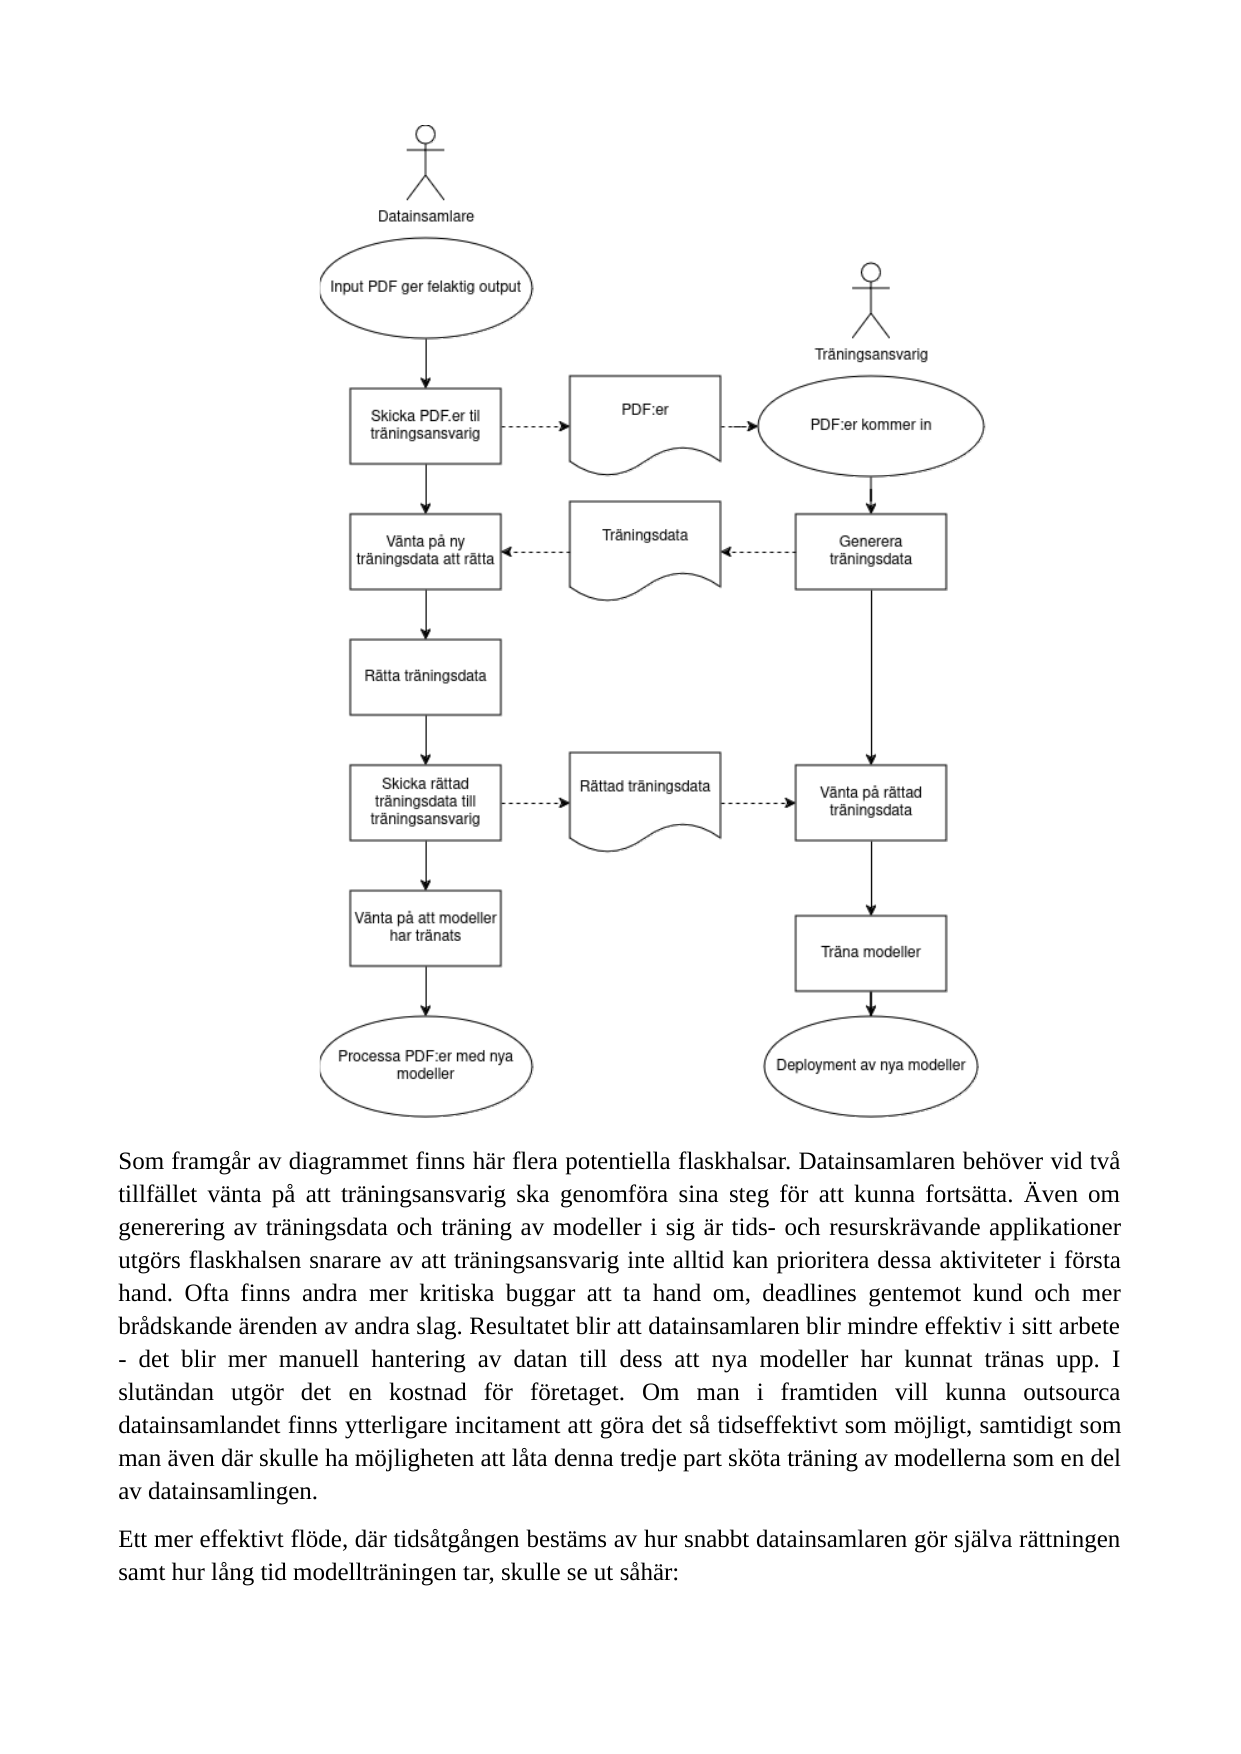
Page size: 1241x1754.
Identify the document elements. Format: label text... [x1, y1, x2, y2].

text Som framgår av diagrammet finns här flera potentiella flaskhalsar. Datainsamlaren behöver vid två tillfället vänta på att träningsansvarig ska genomföra sina steg för att kunna fortsätta. Även om generering av träningsdata och träning av modeller i sig är tids- och resurskrävande applikationer utgörs flaskhalsen snarare av att träningsansvarig inte alltid kan prioritera dessa aktiviteter i första hand. Ofta finns andra mer kritiska buggar att ta hand om, deadlines gentemot kund och mer brådskande ärenden av andra slag. Resultatet blir att datainsamlaren blir mindre effektiv i sitt arbete - det blir mer manuell hantering av datan till dess att nya modeller har kunnat tränas upp. I slutändan utgör det en kostnad för företaget. Om man i framtiden vill kunna outsourca datainsamlandet finns ytterligare incitament att göra det så tidseffektivt som möjligt, samtidigt som man även där skulle ha möjligheten att låta denna tredje part sköta träning av modellerna som en del av datainsamlingen. [118, 1146, 1122, 1505]
picture [319, 125, 987, 1118]
text Ett mer effektivt flöde, där tidsåtgången bestäms av hur snabbt datainsamlaren gör själva rättningen samt hur lång tid modellträningen tar, skulle se ut såhär: [118, 1524, 1122, 1586]
